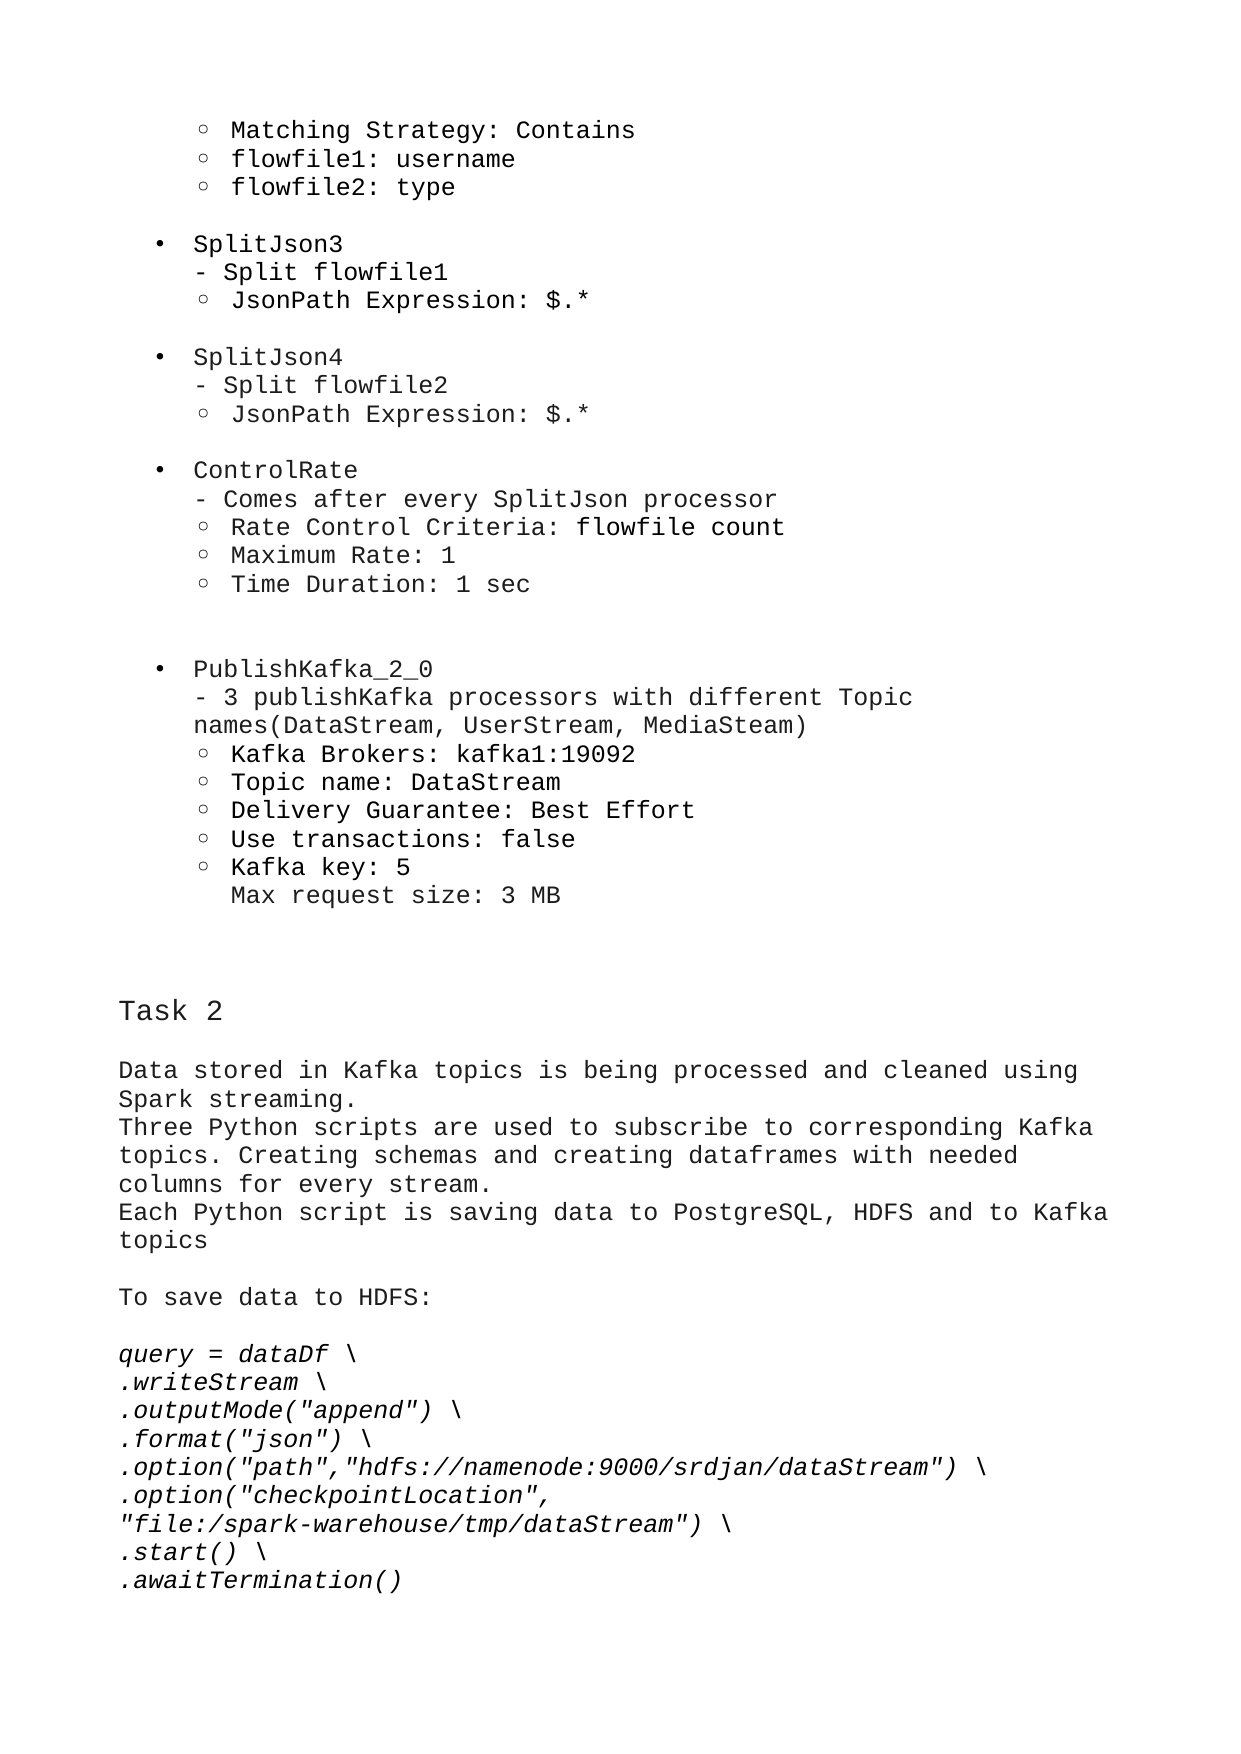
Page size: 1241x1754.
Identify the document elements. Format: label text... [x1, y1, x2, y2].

text .option("checkpointLocation", "file:/spark-warehouse/tmp/dataStream") \ [118, 1483, 1122, 1539]
text .awaitTermination() [118, 1568, 1122, 1596]
text Three Python scripts are used to subscribe to corresponding Kafka topics. Creating schemas and creating dataframes with needed columns for every stream. [118, 1114, 1122, 1199]
list PublishKafka_2_0 [156, 656, 1122, 685]
list Use transactions: false [193, 826, 1122, 855]
list Kafka Brokers: kafka1:19092 [193, 741, 1122, 770]
list - Split flowfile1 [156, 260, 1122, 288]
list Topic name: DataStream [193, 770, 1122, 798]
list flowfile2: type [193, 175, 1122, 203]
text Data stored in Kafka topics is being processed and cleaned using Spark streaming. [118, 1058, 1122, 1114]
list Time Duration: 1 sec [193, 571, 1122, 600]
text .writeStream \ [118, 1369, 1122, 1398]
list JsonPath Expression: $.* [193, 288, 1122, 316]
list SplitJson4 [156, 345, 1122, 373]
text query = dataDf \ [118, 1341, 1122, 1369]
list - 3 publishKafka processors with different Topic names(DataStream, UserStream, MediaSteam) [156, 685, 1122, 741]
list SplitJson3 [156, 231, 1122, 260]
text .option("path","hdfs://namenode:9000/srdjan/dataStream") \ [118, 1454, 1122, 1483]
list - Comes after every SplitJson processor [156, 486, 1122, 515]
text To save data to HDFS: [118, 1284, 1122, 1313]
text Task 2 [118, 996, 1122, 1029]
list - Split flowfile2 [156, 373, 1122, 401]
list Matching Strategy: Contains [193, 118, 1122, 146]
list Max request size: 3 MB [193, 883, 1122, 911]
text Each Python script is saving data to PostgreSQL, HDFS and to Kafka topics [118, 1199, 1122, 1256]
text .format("json") \ [118, 1426, 1122, 1454]
list Kafka key: 5 [193, 855, 1122, 883]
list Delivery Guarantee: Best Effort [193, 798, 1122, 826]
list flowfile1: username [193, 146, 1122, 175]
list ControlRate [156, 458, 1122, 486]
text .start() \ [118, 1539, 1122, 1568]
list JsonPath Expression: $.* [193, 401, 1122, 430]
text .outputMode("append") \ [118, 1398, 1122, 1426]
list Rate Control Criteria: flowfile count [193, 515, 1122, 543]
list Maximum Rate: 1 [193, 543, 1122, 571]
